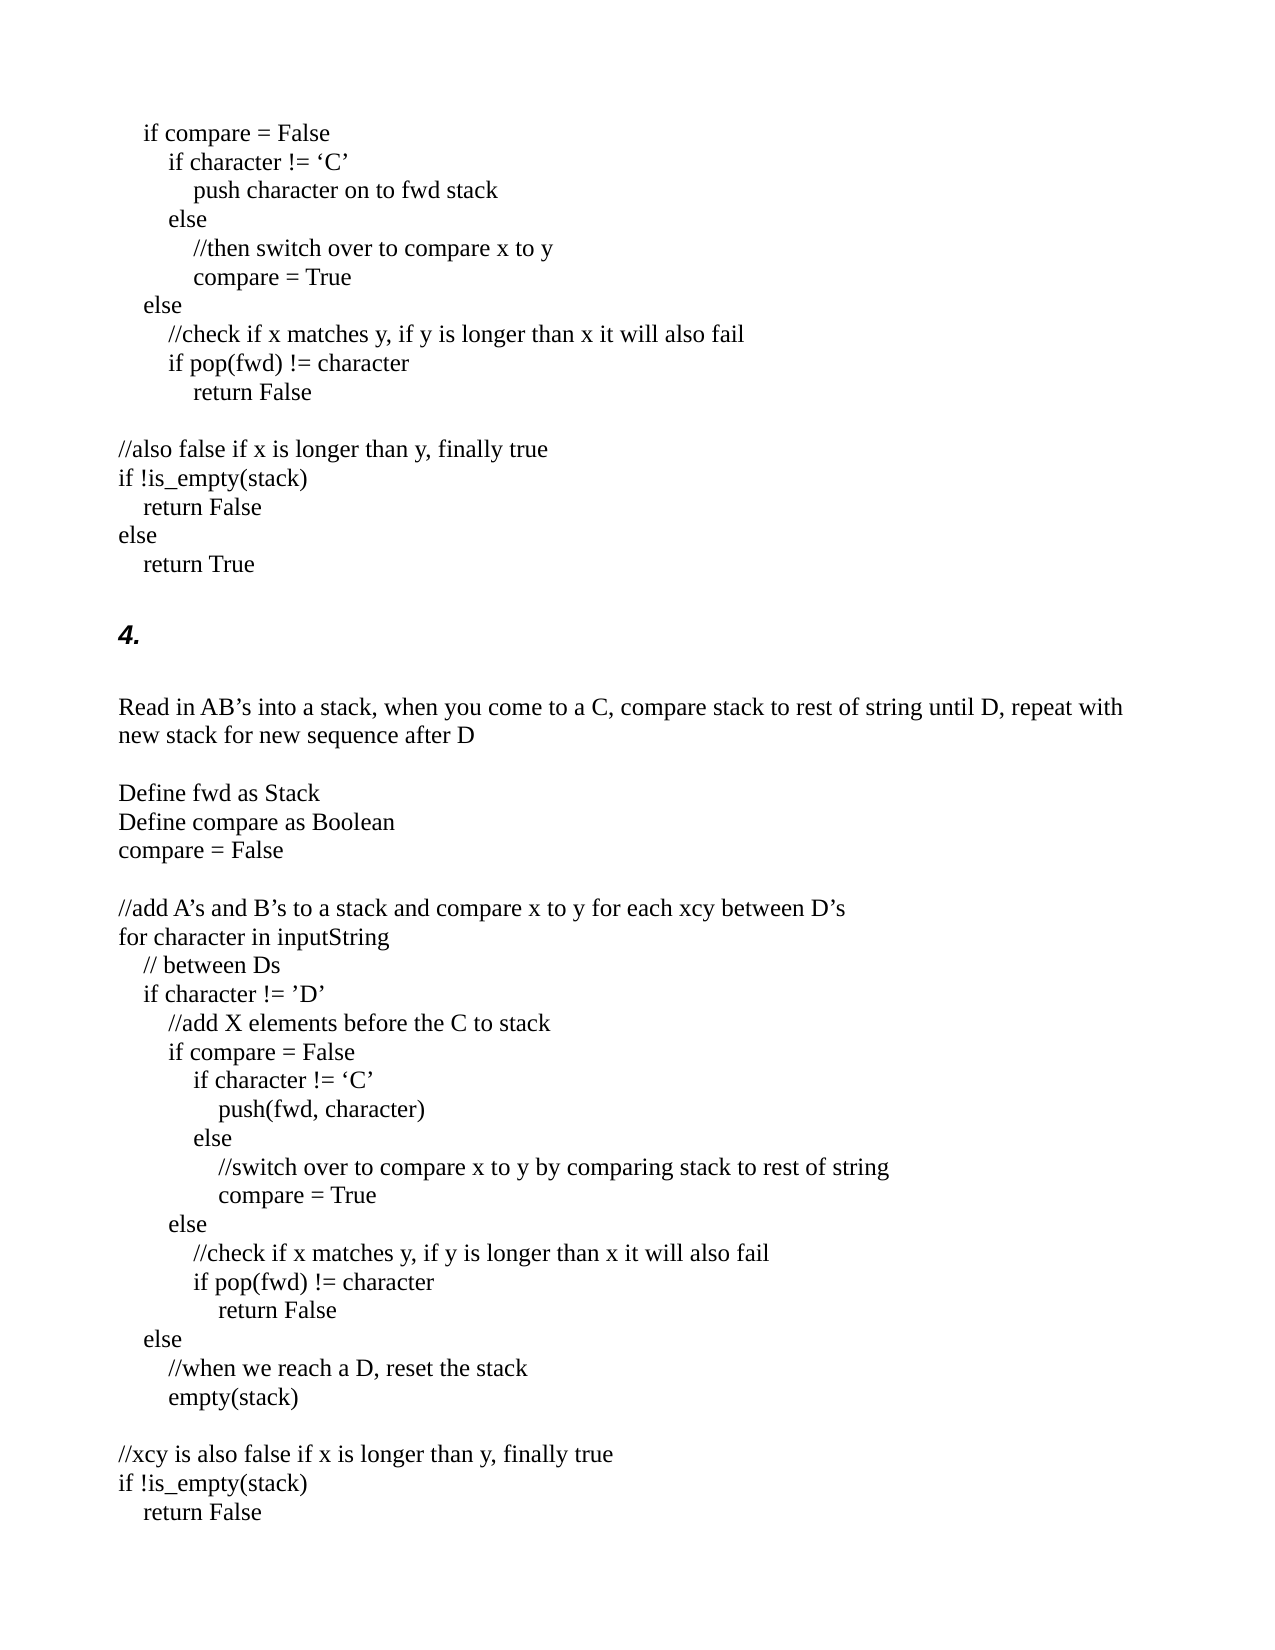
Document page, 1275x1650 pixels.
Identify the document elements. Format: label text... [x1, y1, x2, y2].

text return False [118, 377, 1157, 406]
text for character in inputString [118, 922, 1157, 951]
text empty(stack) [118, 1382, 1157, 1411]
text //xcy is also false if x is longer than y, finally true [118, 1439, 1157, 1468]
text Define compare as Boolean [118, 807, 1157, 836]
text compare = True [118, 262, 1157, 291]
text //add X elements before the C to stack [118, 1008, 1157, 1037]
text else [118, 1324, 1157, 1353]
text push character on to fwd stack [118, 176, 1157, 204]
text compare = False [118, 836, 1157, 864]
text //check if x matches y, if y is longer than x it will also fail [118, 1238, 1157, 1267]
text //add A’s and B’s to a stack and compare x to y for each xcy between D’s [118, 893, 1157, 922]
text return True [118, 549, 1157, 578]
text return False [118, 1296, 1157, 1324]
text if compare = False [118, 118, 1157, 147]
text push(fwd, character) [118, 1094, 1157, 1123]
subtitle 4. [118, 619, 1157, 651]
text if character != ’D’ [118, 979, 1157, 1008]
text return False [118, 1497, 1157, 1526]
text compare = True [118, 1181, 1157, 1209]
text else [118, 291, 1157, 319]
text //also false if x is longer than y, finally true [118, 434, 1157, 463]
text Read in AB’s into a stack, when you come to a C, compare stack to rest of string until D, repeat with new stack for new sequence after D [118, 692, 1157, 749]
text else [118, 1209, 1157, 1238]
text else [118, 204, 1157, 233]
text if character != ‘C’ [118, 147, 1157, 176]
text if !is_empty(stack) [118, 1468, 1157, 1497]
text else [118, 521, 1157, 549]
text if pop(fwd) != character [118, 1267, 1157, 1296]
text //then switch over to compare x to y [118, 233, 1157, 262]
text //when we reach a D, reset the stack [118, 1353, 1157, 1382]
text //check if x matches y, if y is longer than x it will also fail [118, 319, 1157, 348]
text if compare = False [118, 1037, 1157, 1066]
text else [118, 1123, 1157, 1152]
text if character != ‘C’ [118, 1066, 1157, 1094]
text Define fwd as Stack [118, 778, 1157, 807]
text //switch over to compare x to y by comparing stack to rest of string [118, 1152, 1157, 1181]
text if pop(fwd) != character [118, 348, 1157, 377]
text // between Ds [118, 951, 1157, 979]
text return False [118, 492, 1157, 521]
text if !is_empty(stack) [118, 463, 1157, 492]
